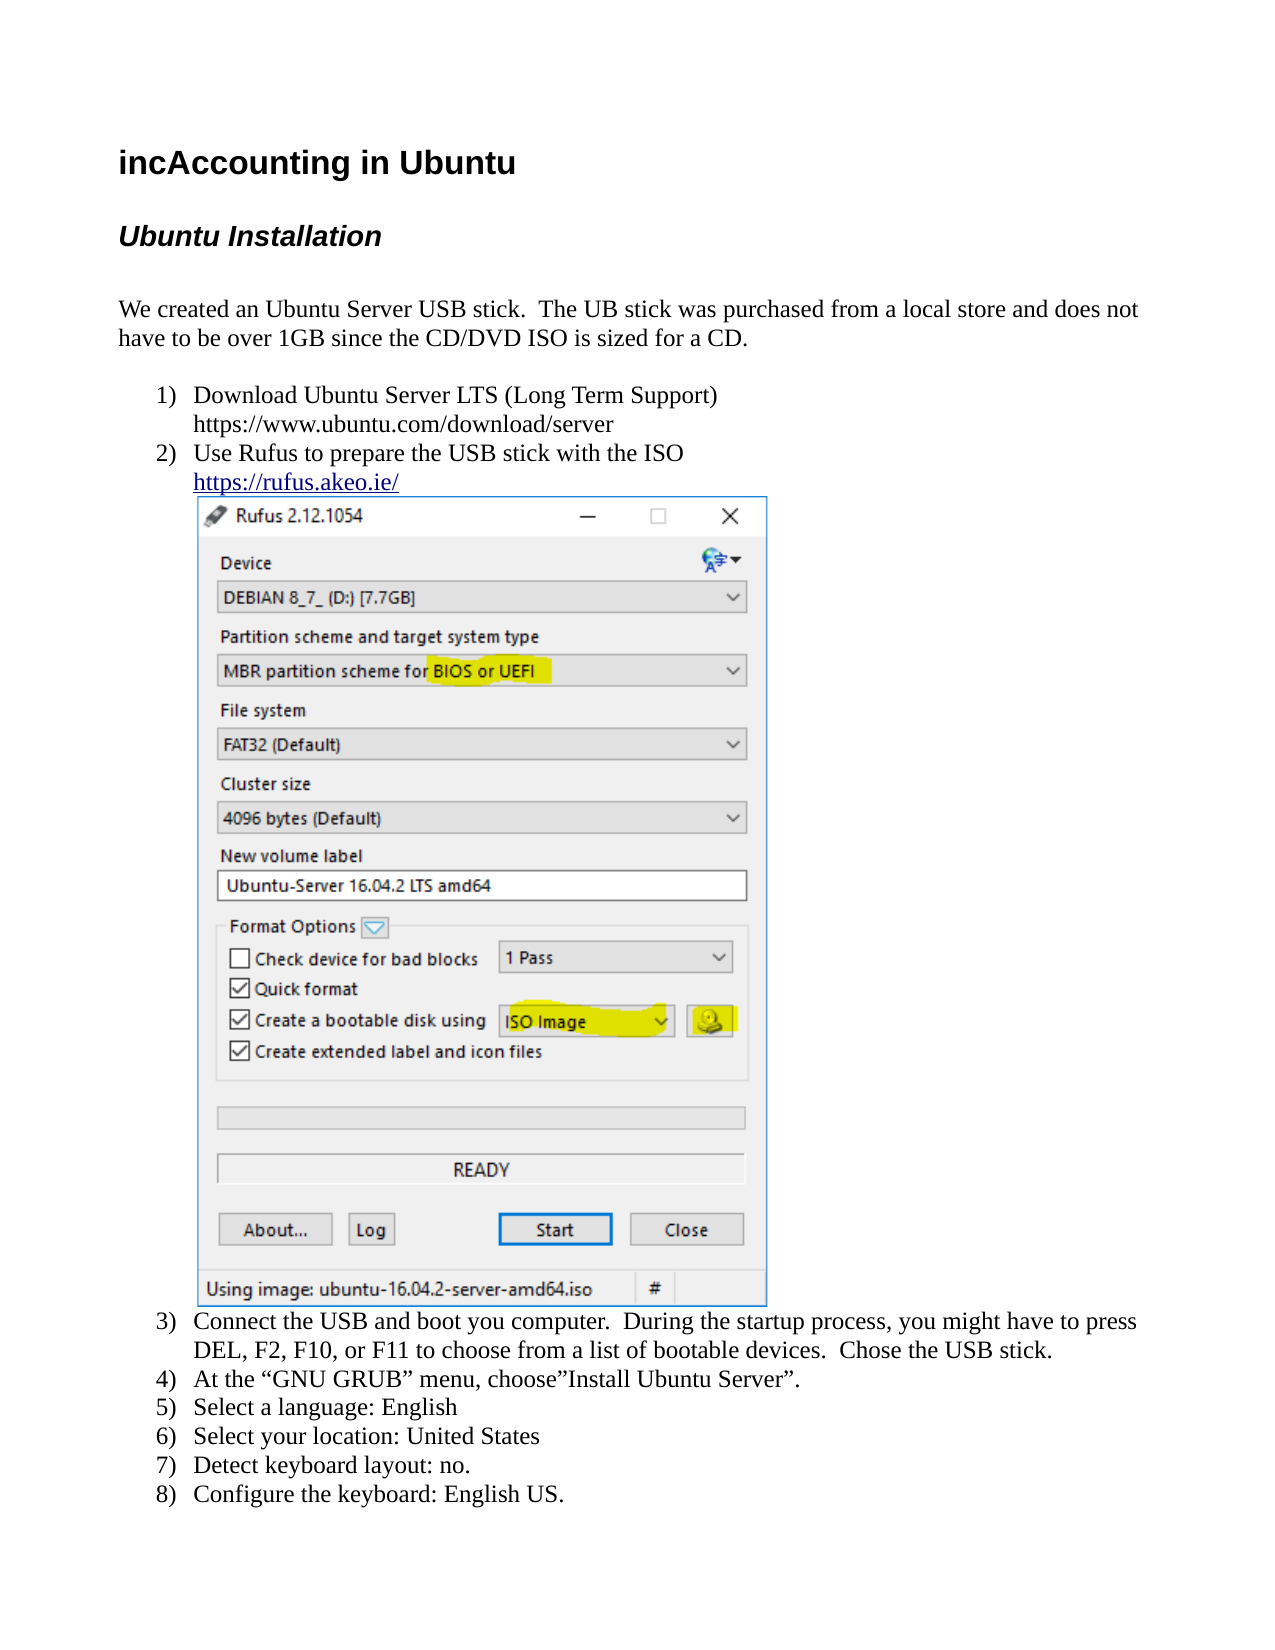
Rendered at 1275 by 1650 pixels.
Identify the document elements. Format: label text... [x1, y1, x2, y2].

subtitle incAccounting in Ubuntu [118, 143, 1157, 182]
subtitle Ubuntu Installation [118, 219, 1157, 253]
picture [197, 496, 768, 1307]
list Detect keyboard layout: no. [156, 1450, 1157, 1479]
text We created an Ubuntu Server USB stick. The UB stick was purchased from a local store and does not have to be over 1GB since the CD/DVD ISO is sized for a CD. [118, 294, 1157, 352]
list Connect the USB and boot you computer. During the startup process, you might have to press DEL, F2, F10, or F11 to choose from a list of bootable devices. Chose the USB stick. [156, 495, 1157, 1364]
list Configure the keyboard: English US. [156, 1479, 1157, 1507]
list Select a language: English [156, 1392, 1157, 1421]
list Select your location: United States [156, 1421, 1157, 1450]
list At the “GNU GRUB” menu, choose”Install Ubuntu Server”. [156, 1364, 1157, 1392]
list Use Rufus to prepare the USB stick with the ISO https://rufus.akeo.ie/ [156, 438, 1157, 495]
list Download Ubuntu Server LTS (Long Term Support) https://www.ubuntu.com/download/server [156, 380, 1157, 438]
